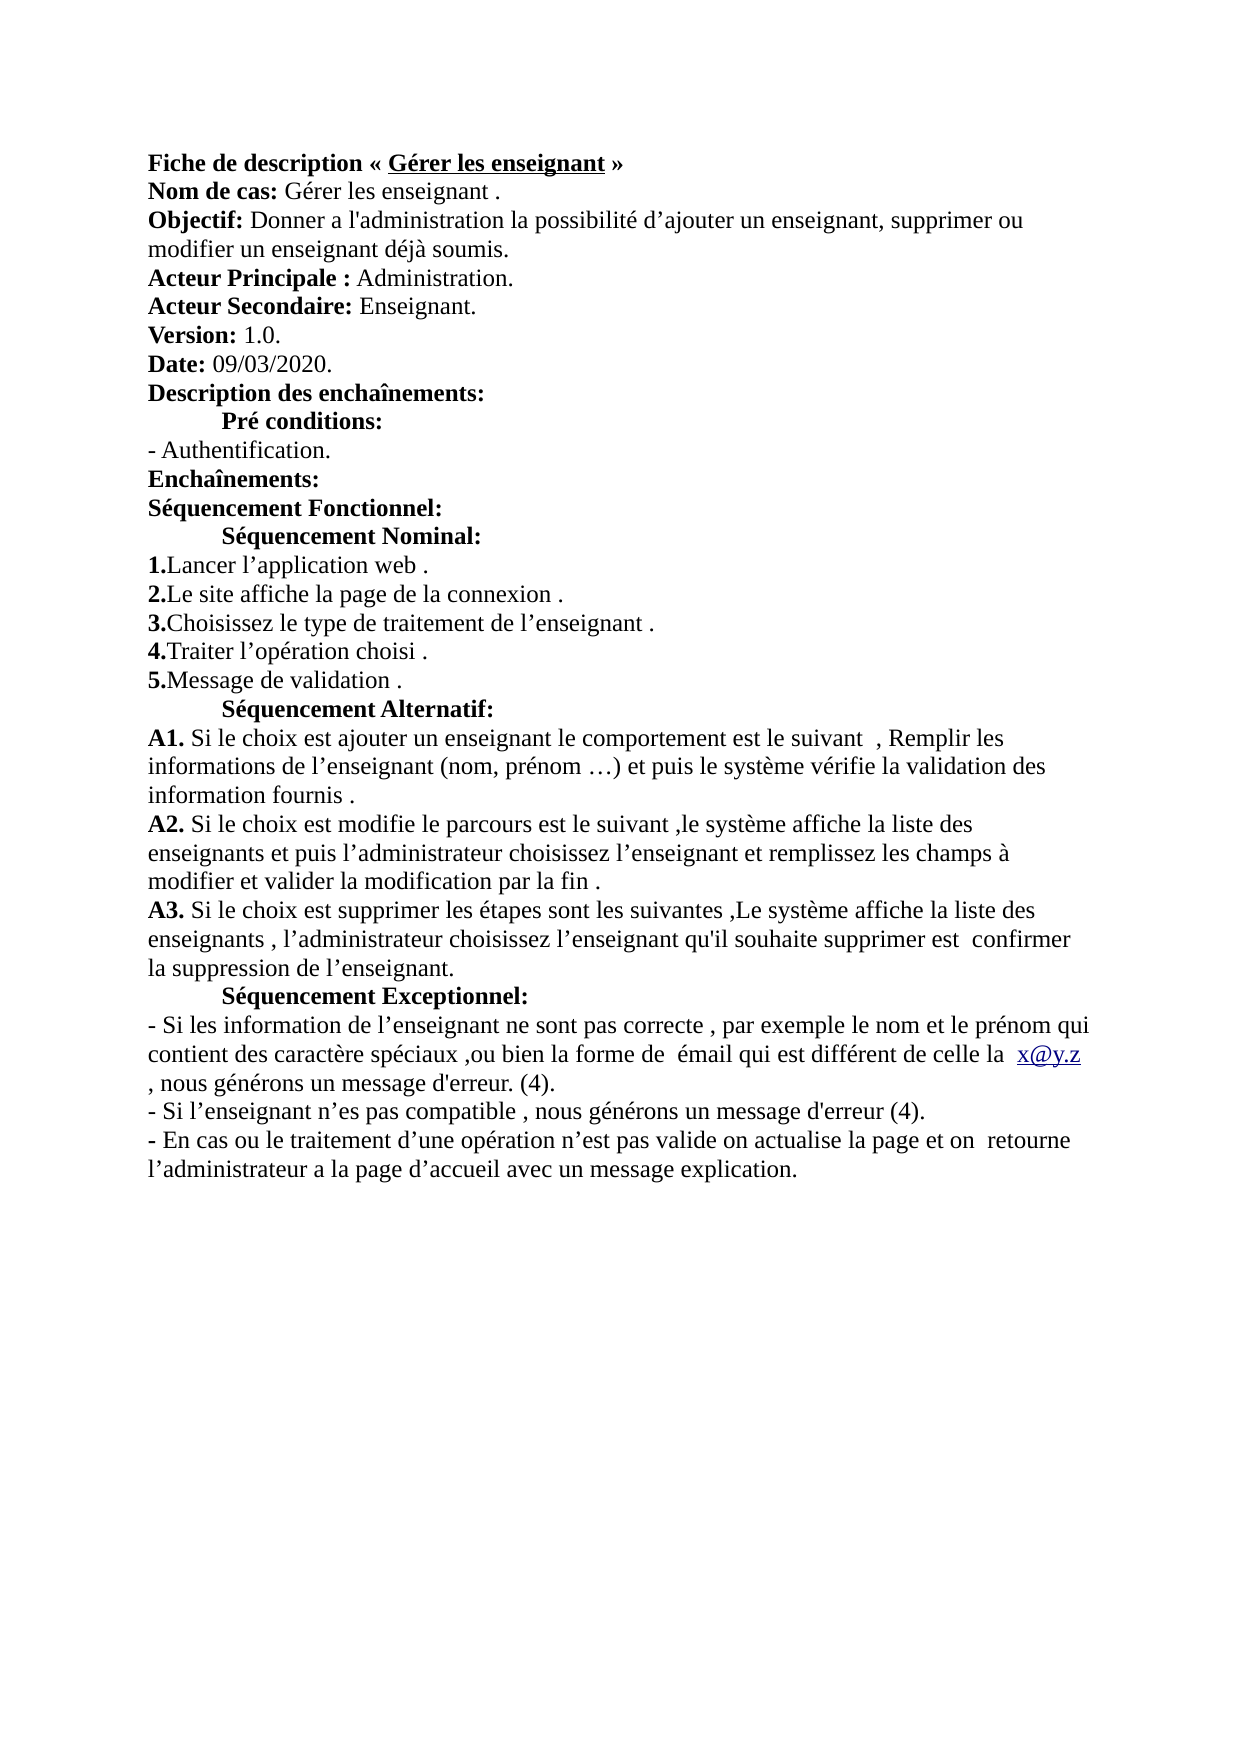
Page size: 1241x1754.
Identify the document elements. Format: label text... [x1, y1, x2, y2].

text 5.Message de validation . [148, 665, 1093, 694]
text Enchaînements: [148, 464, 1093, 493]
text - En cas ou le traitement d’une opération n’est pas valide on actualise la page et on retourne l’administrateur a la page d’accueil avec un message explication. [148, 1125, 1093, 1183]
text - Authentification. [148, 435, 1093, 464]
text A3. Si le choix est supprimer les étapes sont les suivantes ,Le système affiche la liste des enseignants , l’administrateur choisissez l’enseignant qu'il souhaite supprimer est confirmer la suppression de l’enseignant. [148, 895, 1093, 981]
text Version: 1.0. [148, 320, 1093, 349]
text Objectif: Donner a l'administration la possibilité d’ajouter un enseignant, supprimer ou modifier un enseignant déjà soumis. Acteur Principale : Administration. [148, 205, 1093, 291]
text - Si les information de l’enseignant ne sont pas correcte , par exemple le nom et le prénom qui contient des caractère spéciaux ,ou bien la forme de émail qui est différent de celle la x@y.z , nous générons un message d'erreur. (4). [148, 1010, 1093, 1096]
text Acteur Secondaire: Enseignant. [148, 291, 1093, 320]
text 4.Traiter l’opération choisi . [148, 636, 1093, 665]
text A1. Si le choix est ajouter un enseignant le comportement est le suivant , Remplir les informations de l’enseignant (nom, prénom …) et puis le système vérifie la validation des information fournis . [148, 723, 1093, 809]
text 1.Lancer l’application web . [148, 550, 1093, 579]
text Date: 09/03/2020. [148, 349, 1093, 378]
text Séquencement Nominal: [148, 521, 1093, 550]
text 3.Choisissez le type de traitement de l’enseignant . [148, 608, 1093, 636]
text - Si l’enseignant n’es pas compatible , nous générons un message d'erreur (4). [148, 1096, 1093, 1125]
text Nom de cas: Gérer les enseignant . [148, 176, 1093, 205]
text Séquencement Fonctionnel: [148, 493, 1093, 521]
text Séquencement Exceptionnel: [148, 981, 1093, 1010]
text Description des enchaînements: [148, 378, 1093, 406]
text 2.Le site affiche la page de la connexion . [148, 579, 1093, 608]
text A2. Si le choix est modifie le parcours est le suivant ,le système affiche la liste des enseignants et puis l’administrateur choisissez l’enseignant et remplissez les champs à modifier et valider la modification par la fin . [148, 809, 1093, 895]
text Séquencement Alternatif: [148, 694, 1093, 723]
text Pré conditions: [148, 406, 1093, 435]
text Fiche de description « Gérer les enseignant » [148, 148, 1093, 176]
